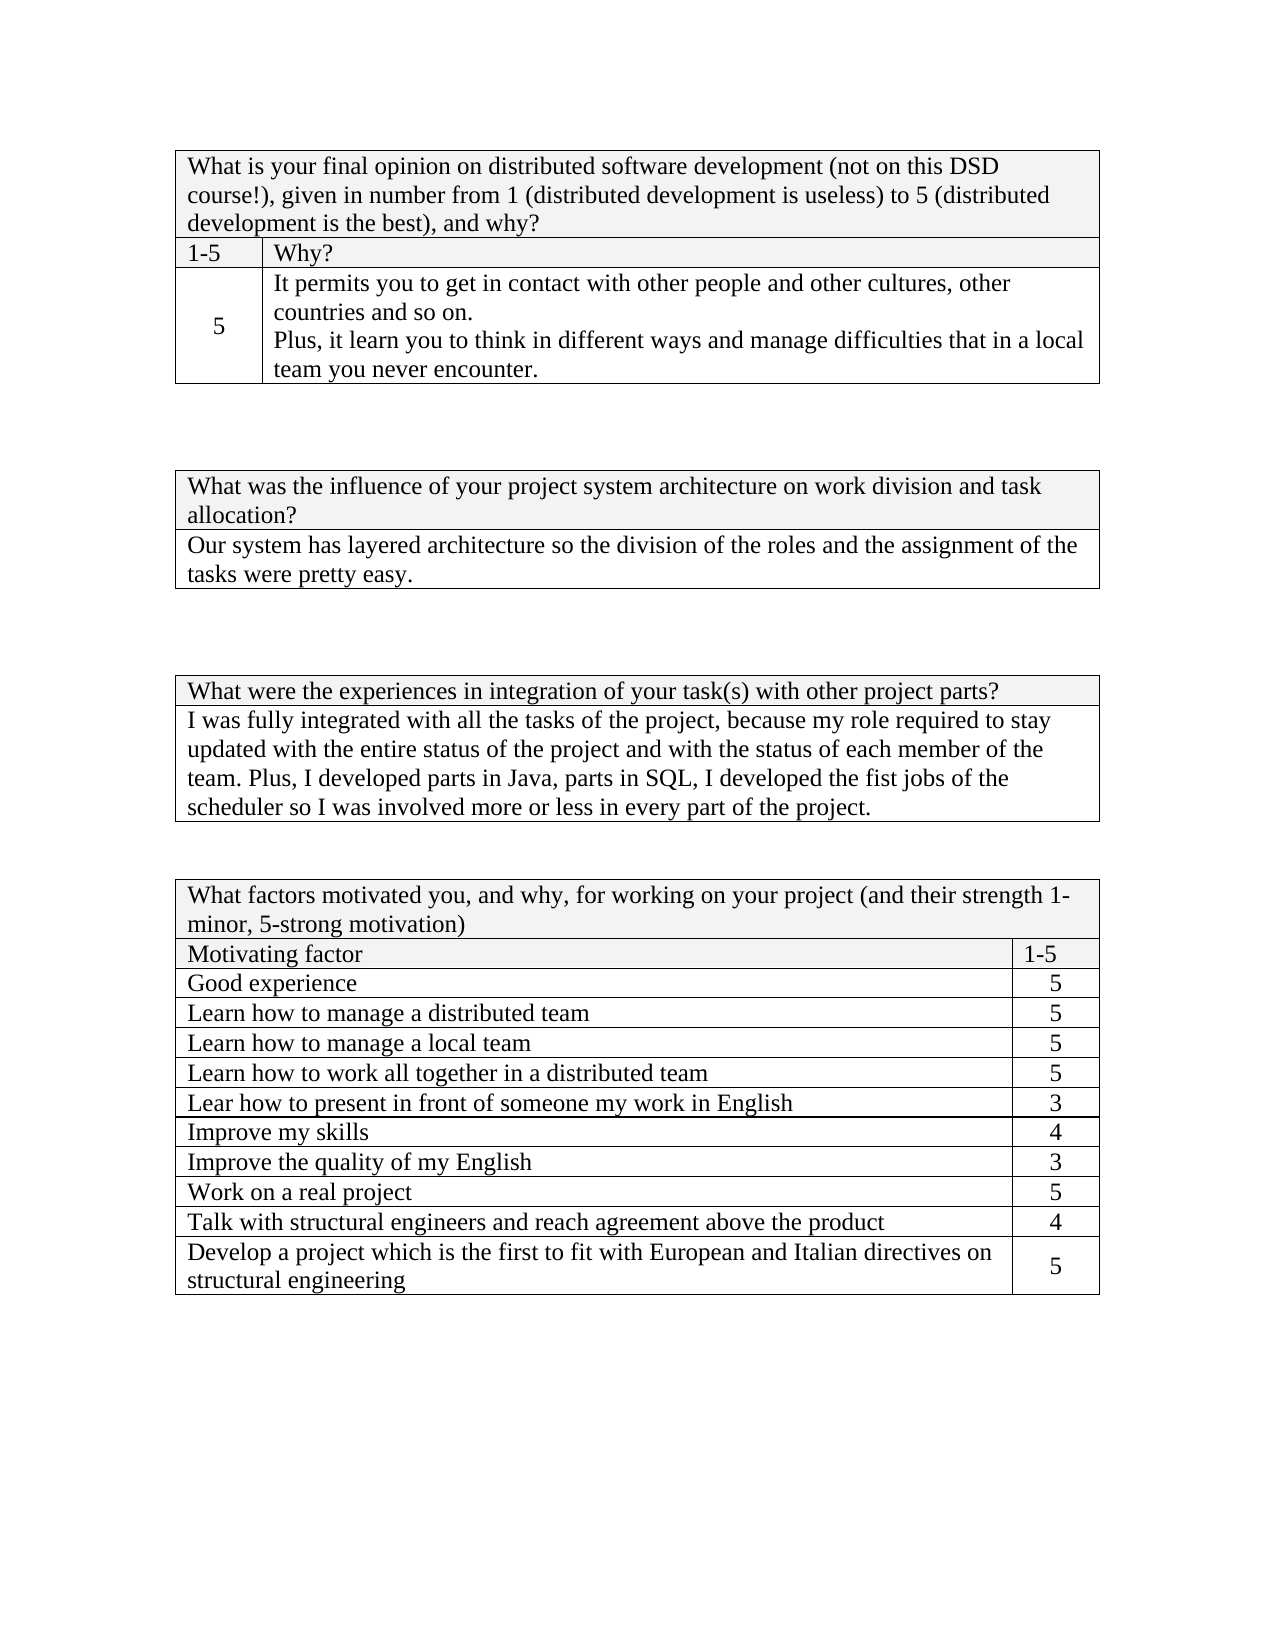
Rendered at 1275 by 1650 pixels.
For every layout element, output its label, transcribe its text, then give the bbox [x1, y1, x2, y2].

table_cell 4 [1013, 1207, 1099, 1236]
table_cell Improve my skills [176, 1118, 1012, 1146]
table_cell Our system has layered architecture so the division of the roles and the assignment of the tasks were pretty easy. [176, 530, 1099, 587]
table_cell Develop a project which is the first to fit with European and Italian directives on structural engineering [176, 1237, 1012, 1294]
table_cell Talk with structural engineers and reach agreement above the product [176, 1207, 1012, 1236]
table_cell 1-5 [176, 238, 262, 267]
table_cell Learn how to manage a distributed team [176, 998, 1012, 1027]
table_cell Improve the quality of my English [176, 1147, 1012, 1176]
table_cell 4 [1013, 1118, 1099, 1146]
table_cell 5 [1013, 969, 1099, 997]
table_cell 5 [1013, 1237, 1099, 1294]
table_cell 1-5 [1013, 939, 1099, 967]
table_cell Learn how to work all together in a distributed team [176, 1058, 1012, 1087]
table_cell 5 [176, 268, 262, 383]
table_cell Lear how to present in front of someone my work in English [176, 1088, 1012, 1116]
table_cell 5 [1013, 1028, 1099, 1057]
table_header What were the experiences in integration of your task(s) with other project parts? [176, 676, 1099, 704]
table_cell 3 [1013, 1147, 1099, 1176]
table_cell Motivating factor [176, 939, 1012, 967]
table_cell 5 [1013, 1177, 1099, 1206]
table_cell Work on a real project [176, 1177, 1012, 1206]
table_cell Learn how to manage a local team [176, 1028, 1012, 1057]
table_cell 3 [1013, 1088, 1099, 1116]
table_cell 5 [1013, 998, 1099, 1027]
table_header What factors motivated you, and why, for working on your project (and their strength 1-minor, 5-strong motivation) [176, 880, 1099, 938]
table_cell Good experience [176, 969, 1012, 997]
table_cell Why? [263, 238, 1099, 267]
table_cell 5 [1013, 1058, 1099, 1087]
table_cell I was fully integrated with all the tasks of the project, because my role required to stay updated with the entire status of the project and with the status of each member of the team. Plus, I developed parts in Java, parts in SQL, I developed the fist jobs of the scheduler so I was involved more or less in every part of the project. [176, 706, 1099, 821]
table_cell It permits you to get in contact with other people and other cultures, other countries and so on. Plus, it learn you to think in different ways and manage difficulties that in a local team you never encounter. [263, 268, 1099, 383]
table_header What is your final opinion on distributed software development (not on this DSD course!), given in number from 1 (distributed development is useless) to 5 (distributed development is the best), and why? [176, 151, 1099, 237]
table_header What was the influence of your project system architecture on work division and task allocation? [176, 471, 1099, 529]
